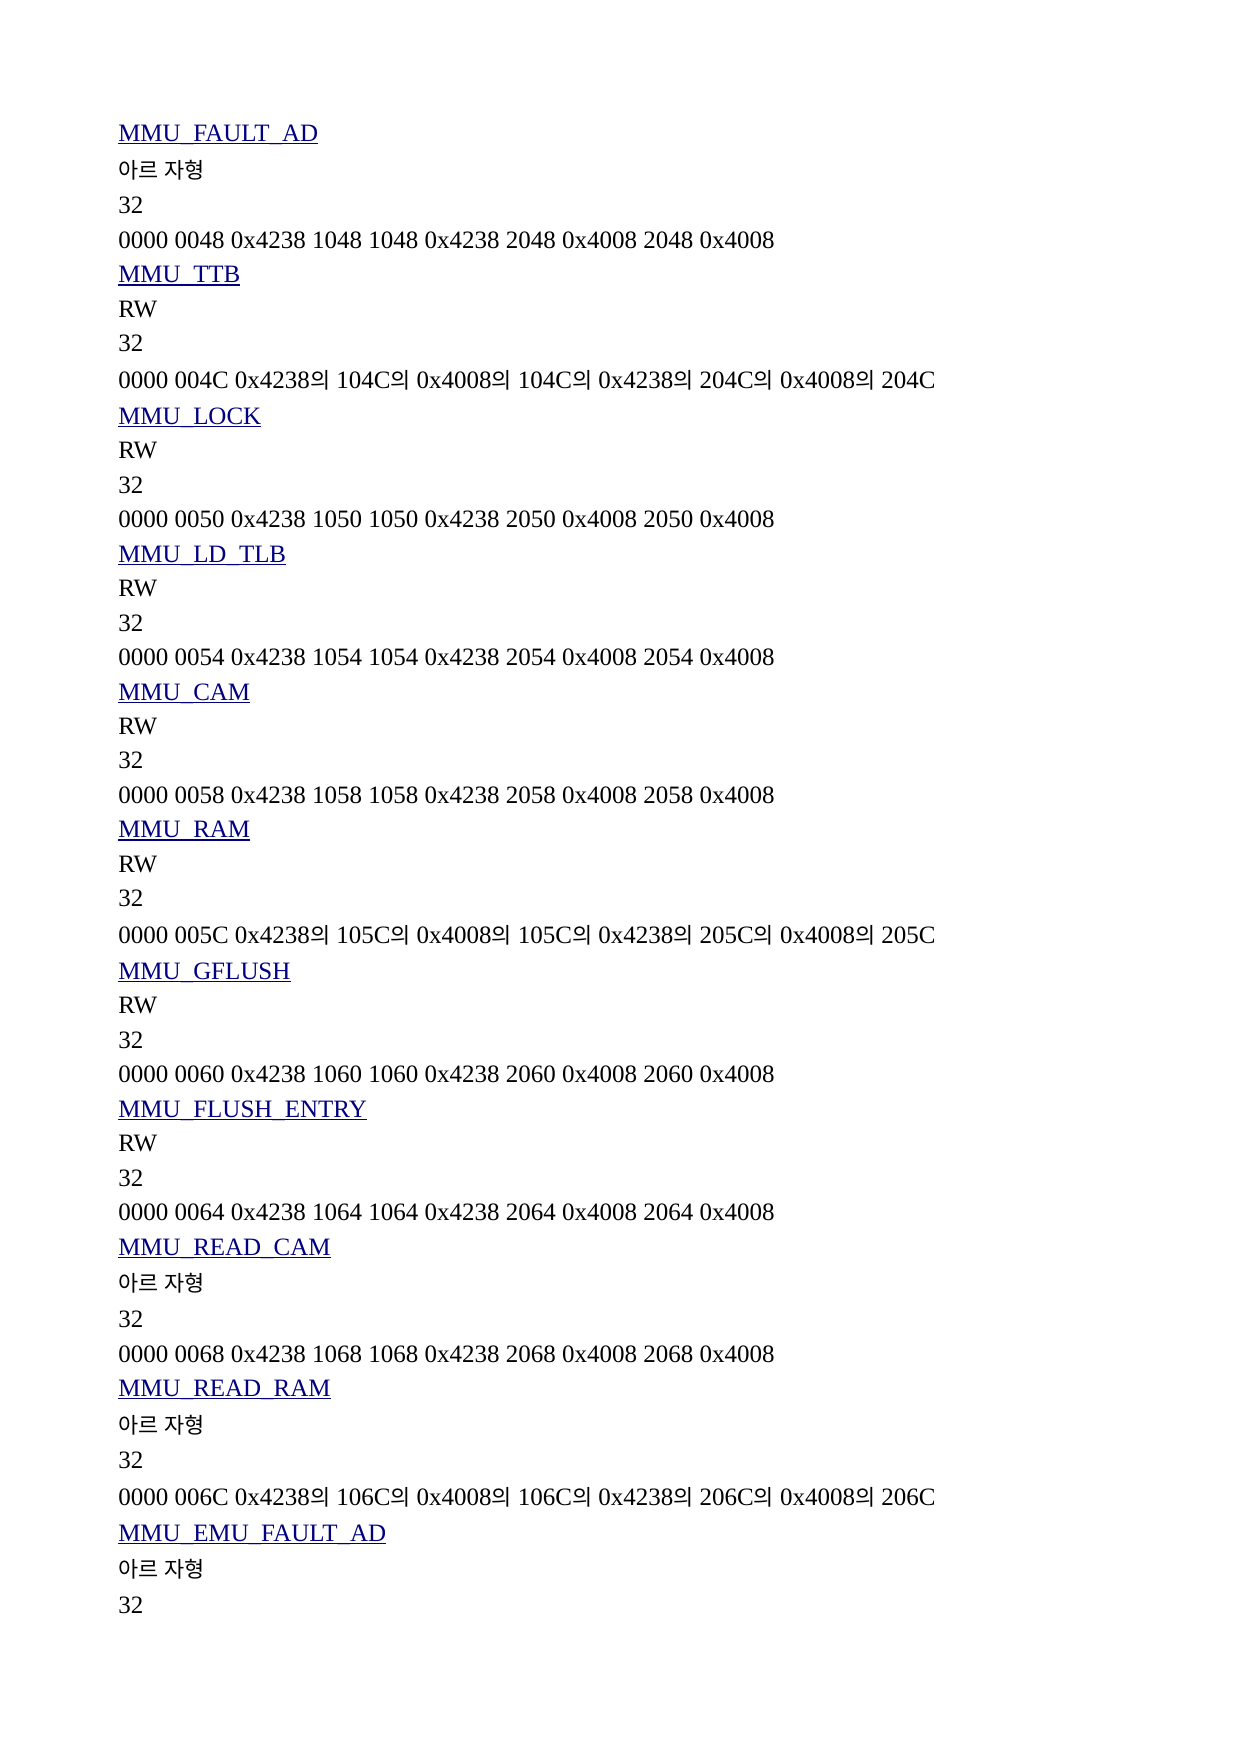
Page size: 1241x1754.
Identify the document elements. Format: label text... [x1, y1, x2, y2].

text 32 [118, 470, 1122, 498]
text 32 [118, 608, 1122, 636]
text MMU_FAULT_AD [118, 118, 1122, 147]
text 0000 0064 0x4238 1064 1064 0x4238 2064 0x4008 2064 0x4008 [118, 1197, 1122, 1226]
text MMU_EMU_FAULT_AD [118, 1518, 1122, 1547]
text 32 [118, 883, 1122, 912]
text RW [118, 294, 1122, 323]
text MMU_FLUSH_ENTRY [118, 1094, 1122, 1123]
text MMU_LOCK [118, 401, 1122, 429]
text 32 [118, 1304, 1122, 1333]
text 32 [118, 1590, 1122, 1619]
text 32 [118, 1163, 1122, 1192]
text 32 [118, 191, 1122, 219]
text 0000 004C 0x4238의 104C의 0x4008의 104C의 0x4238의 204C의 0x4008의 204C [118, 363, 1122, 394]
text 아르 자형 [118, 1266, 1122, 1298]
text 32 [118, 1025, 1122, 1054]
text 0000 0054 0x4238 1054 1054 0x4238 2054 0x4008 2054 0x4008 [118, 642, 1122, 671]
text MMU_READ_CAM [118, 1232, 1122, 1261]
text 아르 자형 [118, 153, 1122, 184]
text RW [118, 1128, 1122, 1157]
text 0000 0058 0x4238 1058 1058 0x4238 2058 0x4008 2058 0x4008 [118, 780, 1122, 809]
text RW [118, 990, 1122, 1019]
text 아르 자형 [118, 1408, 1122, 1439]
text 32 [118, 746, 1122, 774]
text RW [118, 711, 1122, 740]
text 0000 005C 0x4238의 105C의 0x4008의 105C의 0x4238의 205C의 0x4008의 205C [118, 918, 1122, 950]
text RW [118, 573, 1122, 602]
text MMU_LD_TLB [118, 539, 1122, 567]
text 0000 0048 0x4238 1048 1048 0x4238 2048 0x4008 2048 0x4008 [118, 225, 1122, 254]
text MMU_CAM [118, 677, 1122, 705]
text RW [118, 849, 1122, 878]
text 0000 006C 0x4238의 106C의 0x4008의 106C의 0x4238의 206C의 0x4008의 206C [118, 1480, 1122, 1512]
text MMU_READ_RAM [118, 1373, 1122, 1402]
text 아르 자형 [118, 1552, 1122, 1584]
text 0000 0068 0x4238 1068 1068 0x4238 2068 0x4008 2068 0x4008 [118, 1339, 1122, 1367]
text MMU_RAM [118, 814, 1122, 843]
text MMU_GFLUSH [118, 956, 1122, 985]
text 32 [118, 328, 1122, 357]
text 0000 0050 0x4238 1050 1050 0x4238 2050 0x4008 2050 0x4008 [118, 504, 1122, 533]
text RW [118, 435, 1122, 464]
text 0000 0060 0x4238 1060 1060 0x4238 2060 0x4008 2060 0x4008 [118, 1059, 1122, 1088]
text 32 [118, 1446, 1122, 1474]
text MMU_TTB [118, 259, 1122, 288]
